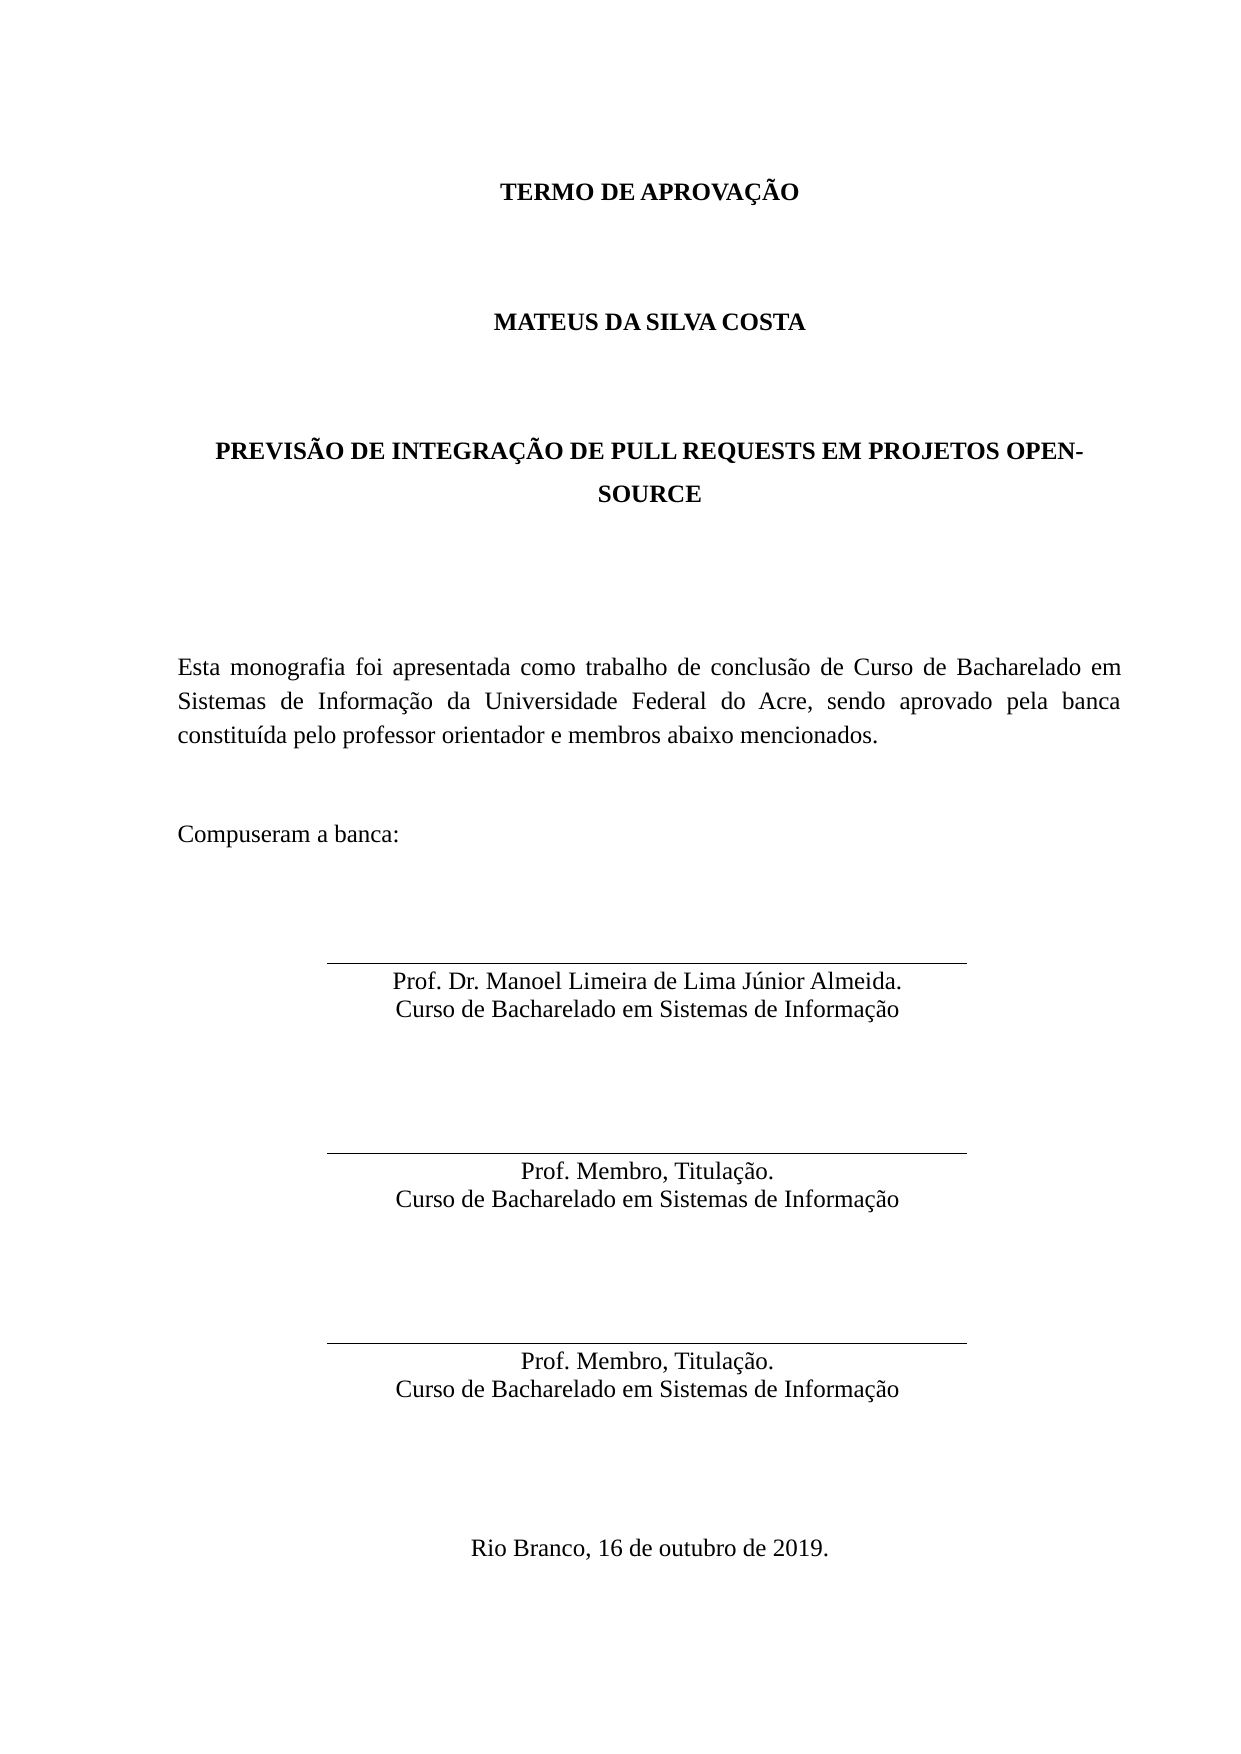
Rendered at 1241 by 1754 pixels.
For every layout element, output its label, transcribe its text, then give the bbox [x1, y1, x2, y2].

text MATEUS DA SILVA COSTA [177, 307, 1122, 335]
text Curso de Bacharelado em Sistemas de Informação [327, 1371, 967, 1403]
text Previsão de Integração de pull requestS EM PROJETOS OPEN-SOURCE [177, 436, 1122, 508]
text Curso de Bacharelado em Sistemas de Informação [327, 1181, 967, 1213]
text Esta monografia foi apresentada como trabalho de conclusão de Curso de Bacharelado em Sistemas de Informação da Universidade Federal do Acre, sendo aprovado pela banca constituída pelo professor orientador e membros abaixo mencionados. [177, 652, 1122, 749]
text Curso de Bacharelado em Sistemas de Informação [327, 991, 967, 1023]
text Prof. Membro, Titulação. [327, 1154, 967, 1181]
text Rio Branco, 16 de outubro de 2019. [177, 1533, 1122, 1561]
text Prof. Dr. Manoel Limeira de Lima Júnior Almeida. [327, 964, 967, 991]
text TERMO DE APROVAÇÃO [177, 177, 1122, 206]
text Prof. Membro, Titulação. [327, 1344, 967, 1371]
text Compuseram a banca: [177, 819, 1122, 847]
